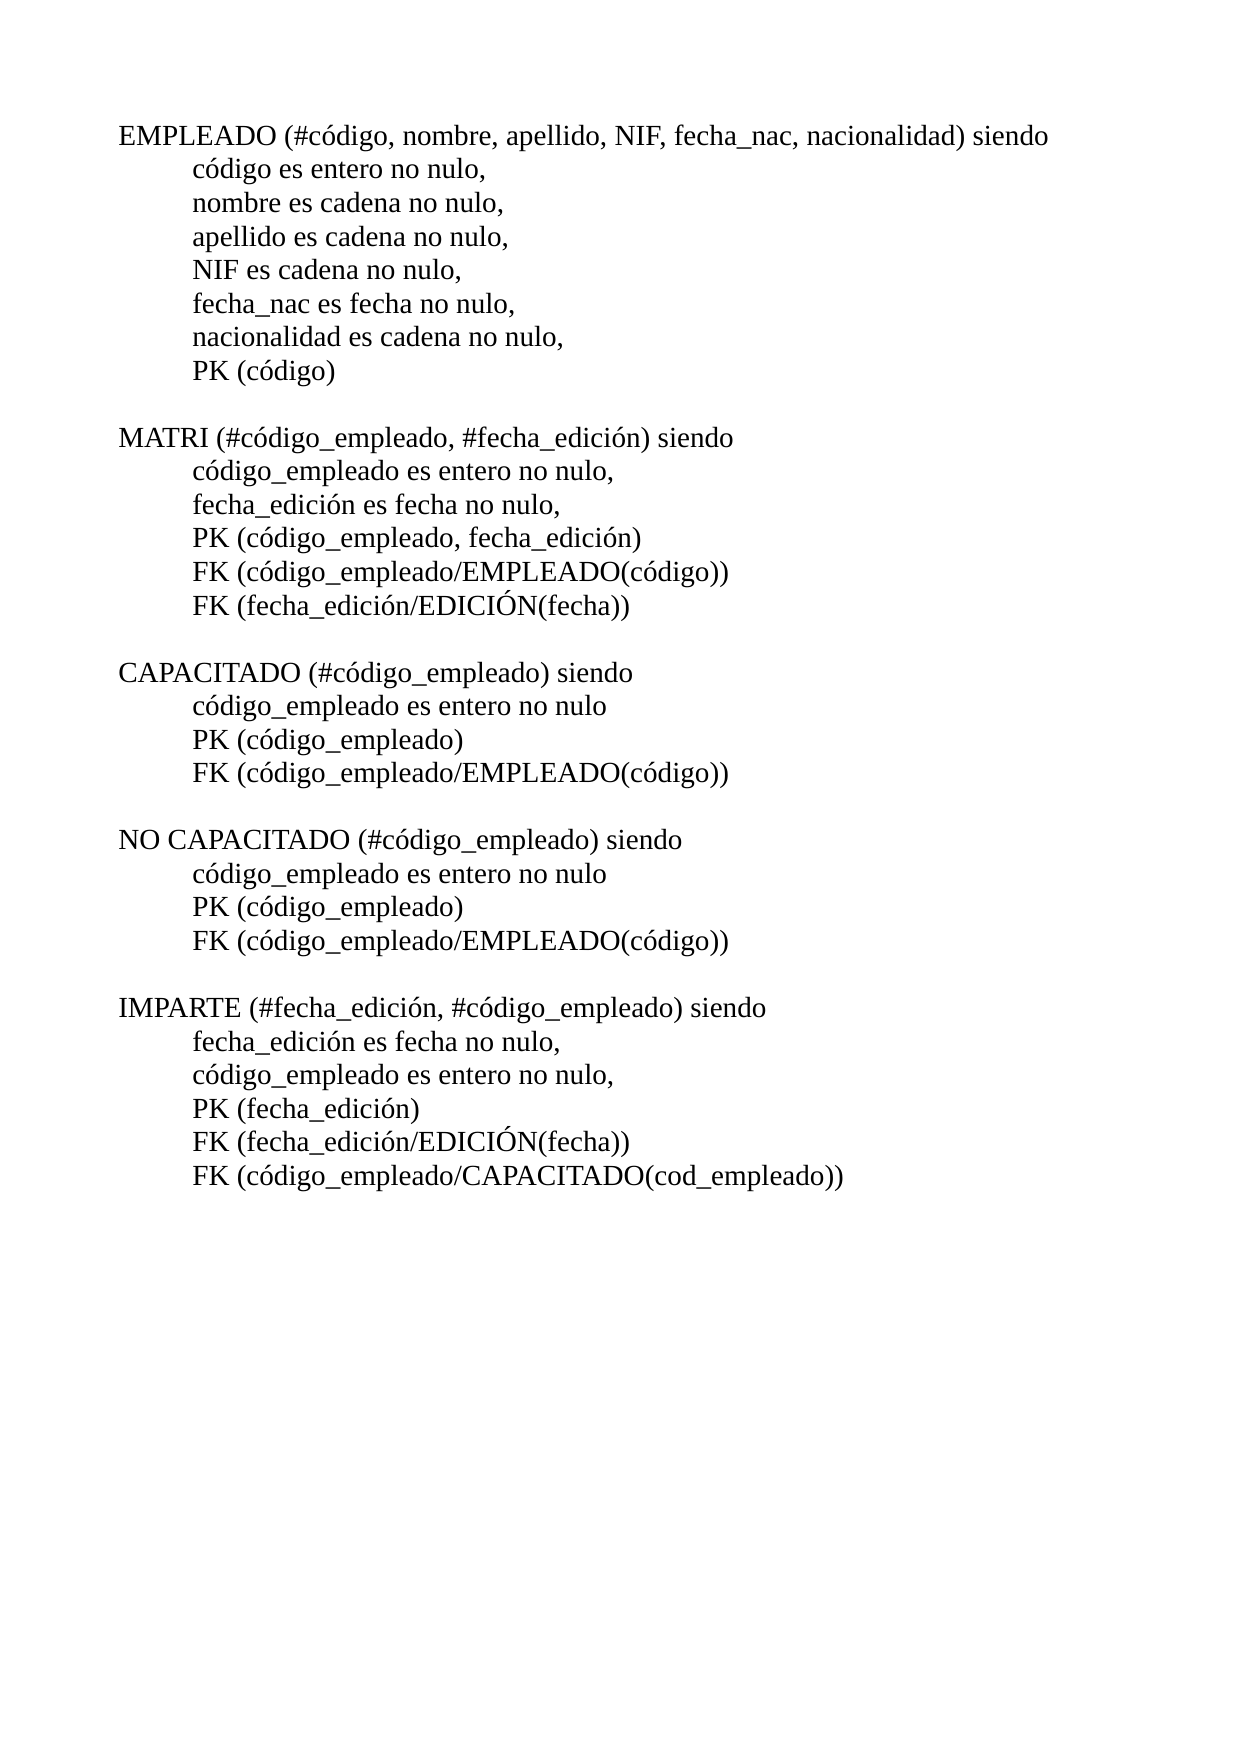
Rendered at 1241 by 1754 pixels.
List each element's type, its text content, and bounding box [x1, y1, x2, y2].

text PK (código_empleado) [118, 722, 1122, 755]
text fecha_edición es fecha no nulo, [118, 1024, 1122, 1057]
text fecha_nac es fecha no nulo, [118, 286, 1122, 319]
text nombre es cadena no nulo, [118, 185, 1122, 219]
text código_empleado es entero no nulo, [118, 453, 1122, 487]
text código es entero no nulo, [118, 152, 1122, 185]
text PK (fecha_edición) [118, 1091, 1122, 1124]
text código_empleado es entero no nulo [118, 856, 1122, 889]
text nacionalidad es cadena no nulo, [118, 319, 1122, 353]
text código_empleado es entero no nulo, [118, 1057, 1122, 1091]
text FK (código_empleado/EMPLEADO(código)) [118, 923, 1122, 957]
text NIF es cadena no nulo, [118, 252, 1122, 286]
text fecha_edición es fecha no nulo, [118, 487, 1122, 521]
text FK (código_empleado/EMPLEADO(código)) [118, 755, 1122, 789]
text PK (código_empleado, fecha_edición) [118, 521, 1122, 554]
text código_empleado es entero no nulo [118, 688, 1122, 722]
text PK (código) [118, 353, 1122, 386]
text PK (código_empleado) [118, 889, 1122, 923]
text MATRI (#código_empleado, #fecha_edición) siendo [118, 420, 1122, 453]
text CAPACITADO (#código_empleado) siendo [118, 655, 1122, 688]
text apellido es cadena no nulo, [118, 219, 1122, 252]
text NO CAPACITADO (#código_empleado) siendo [118, 822, 1122, 856]
text FK (código_empleado/CAPACITADO(cod_empleado)) [118, 1158, 1122, 1191]
text IMPARTE (#fecha_edición, #código_empleado) siendo [118, 990, 1122, 1024]
text EMPLEADO (#código, nombre, apellido, NIF, fecha_nac, nacionalidad) siendo [118, 118, 1122, 152]
text FK (fecha_edición/EDICIÓN(fecha)) [118, 588, 1122, 621]
text FK (fecha_edición/EDICIÓN(fecha)) [118, 1124, 1122, 1158]
text FK (código_empleado/EMPLEADO(código)) [118, 554, 1122, 588]
